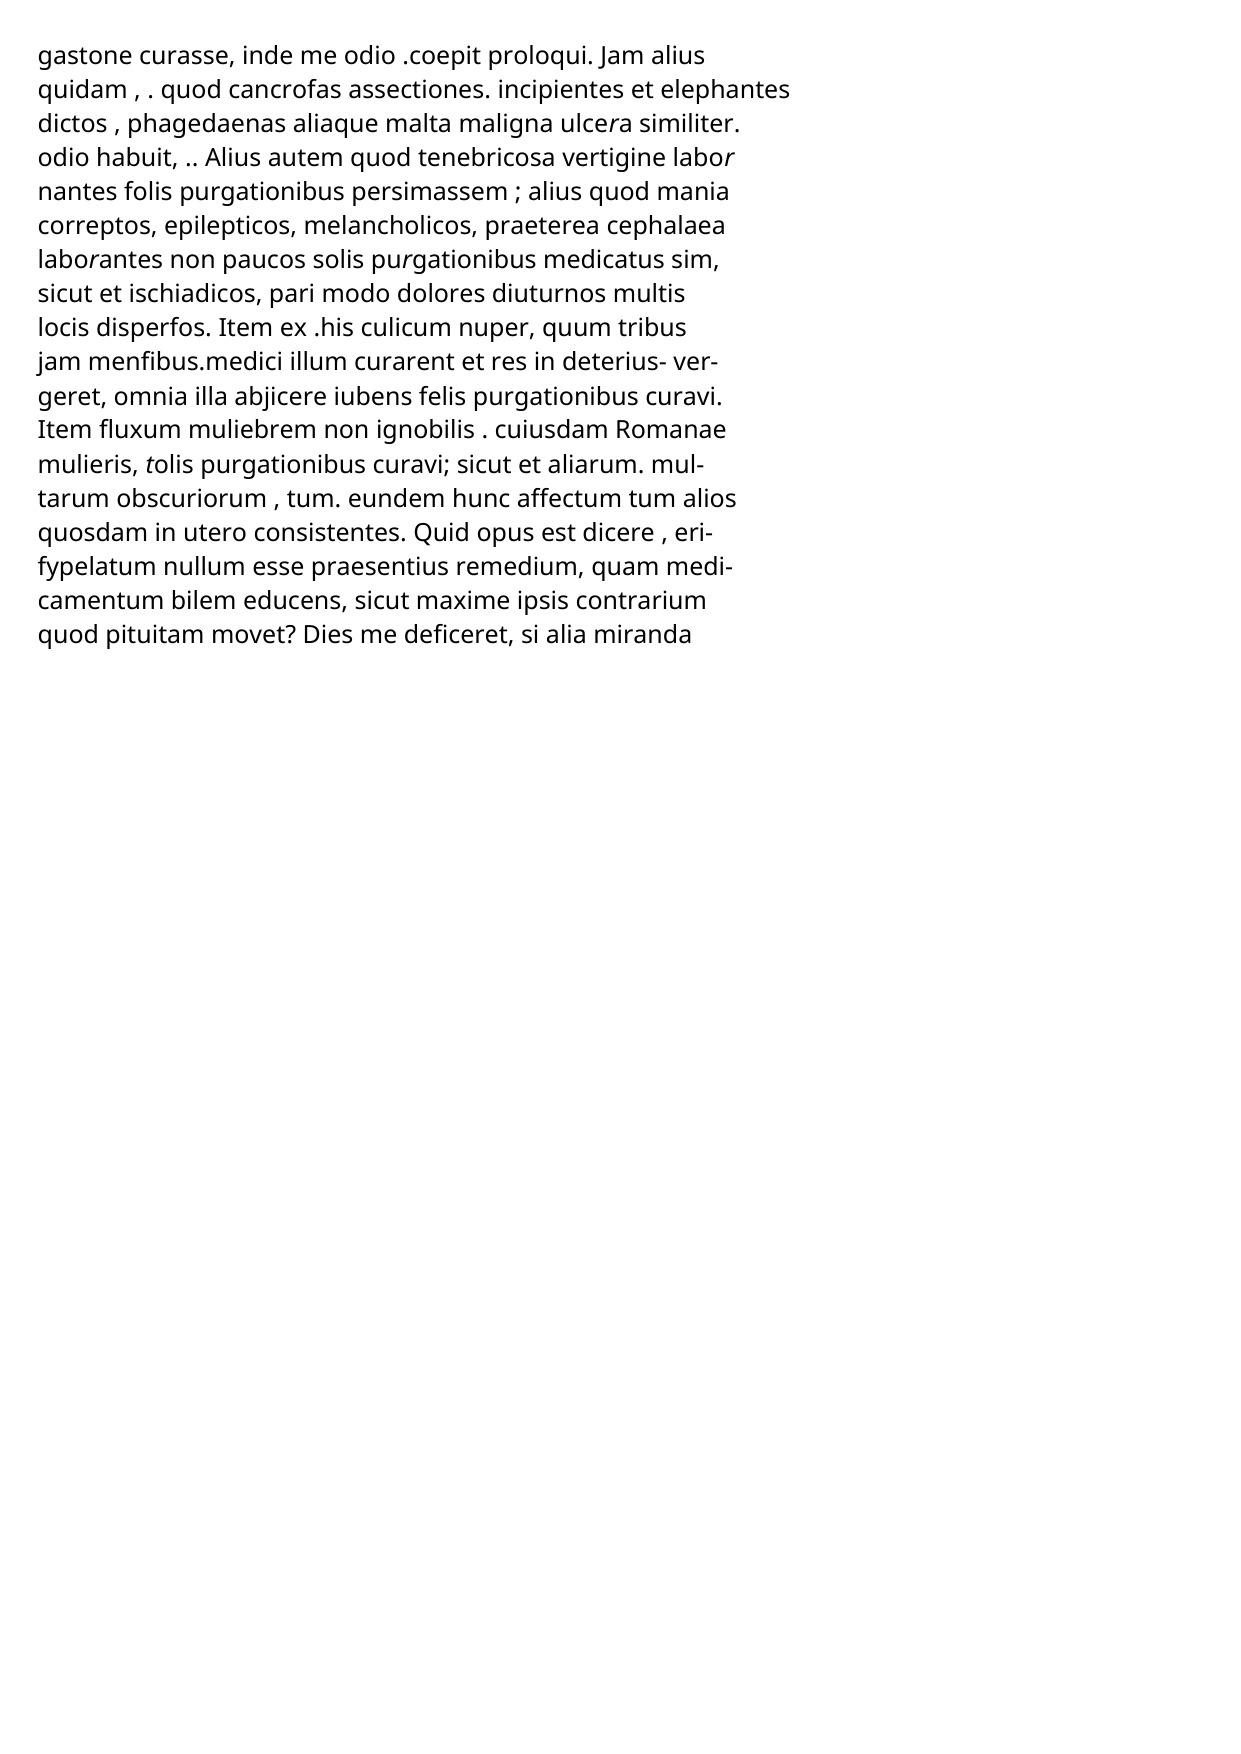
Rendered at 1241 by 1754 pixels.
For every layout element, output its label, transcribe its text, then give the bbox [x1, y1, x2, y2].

text gastone curasse, inde me odio .coepit proloqui. Jam alius quidam , . quod cancrofas assectiones. incipientes et elephantes dictos , phagedaenas aliaque malta maligna ulcera similiter. odio habuit, .. Alius autem quod tenebricosa vertigine labor nantes folis purgationibus persimassem ; alius quod mania correptos, epilepticos, melancholicos, praeterea cephalaea laborantes non paucos solis purgationibus medicatus sim, sicut et ischiadicos, pari modo dolores diuturnos multis locis disperfos. Item ex .his culicum nuper, quum tribus jam menfibus.medici illum curarent et res in deterius- ver- geret, omnia illa abjicere iubens felis purgationibus curavi. Item fluxum muliebrem non ignobilis . cuiusdam Romanae mulieris, tolis purgationibus curavi; sicut et aliarum. mul- tarum obscuriorum , tum. eundem hunc affectum tum alios quosdam in utero consistentes. Quid opus est dicere , eri- fypelatum nullum esse praesentius remedium, quam medi- camentum bilem educens, sicut maxime ipsis contrarium quod pituitam movet? Dies me deficeret, si alia miranda [37, 37, 1203, 651]
